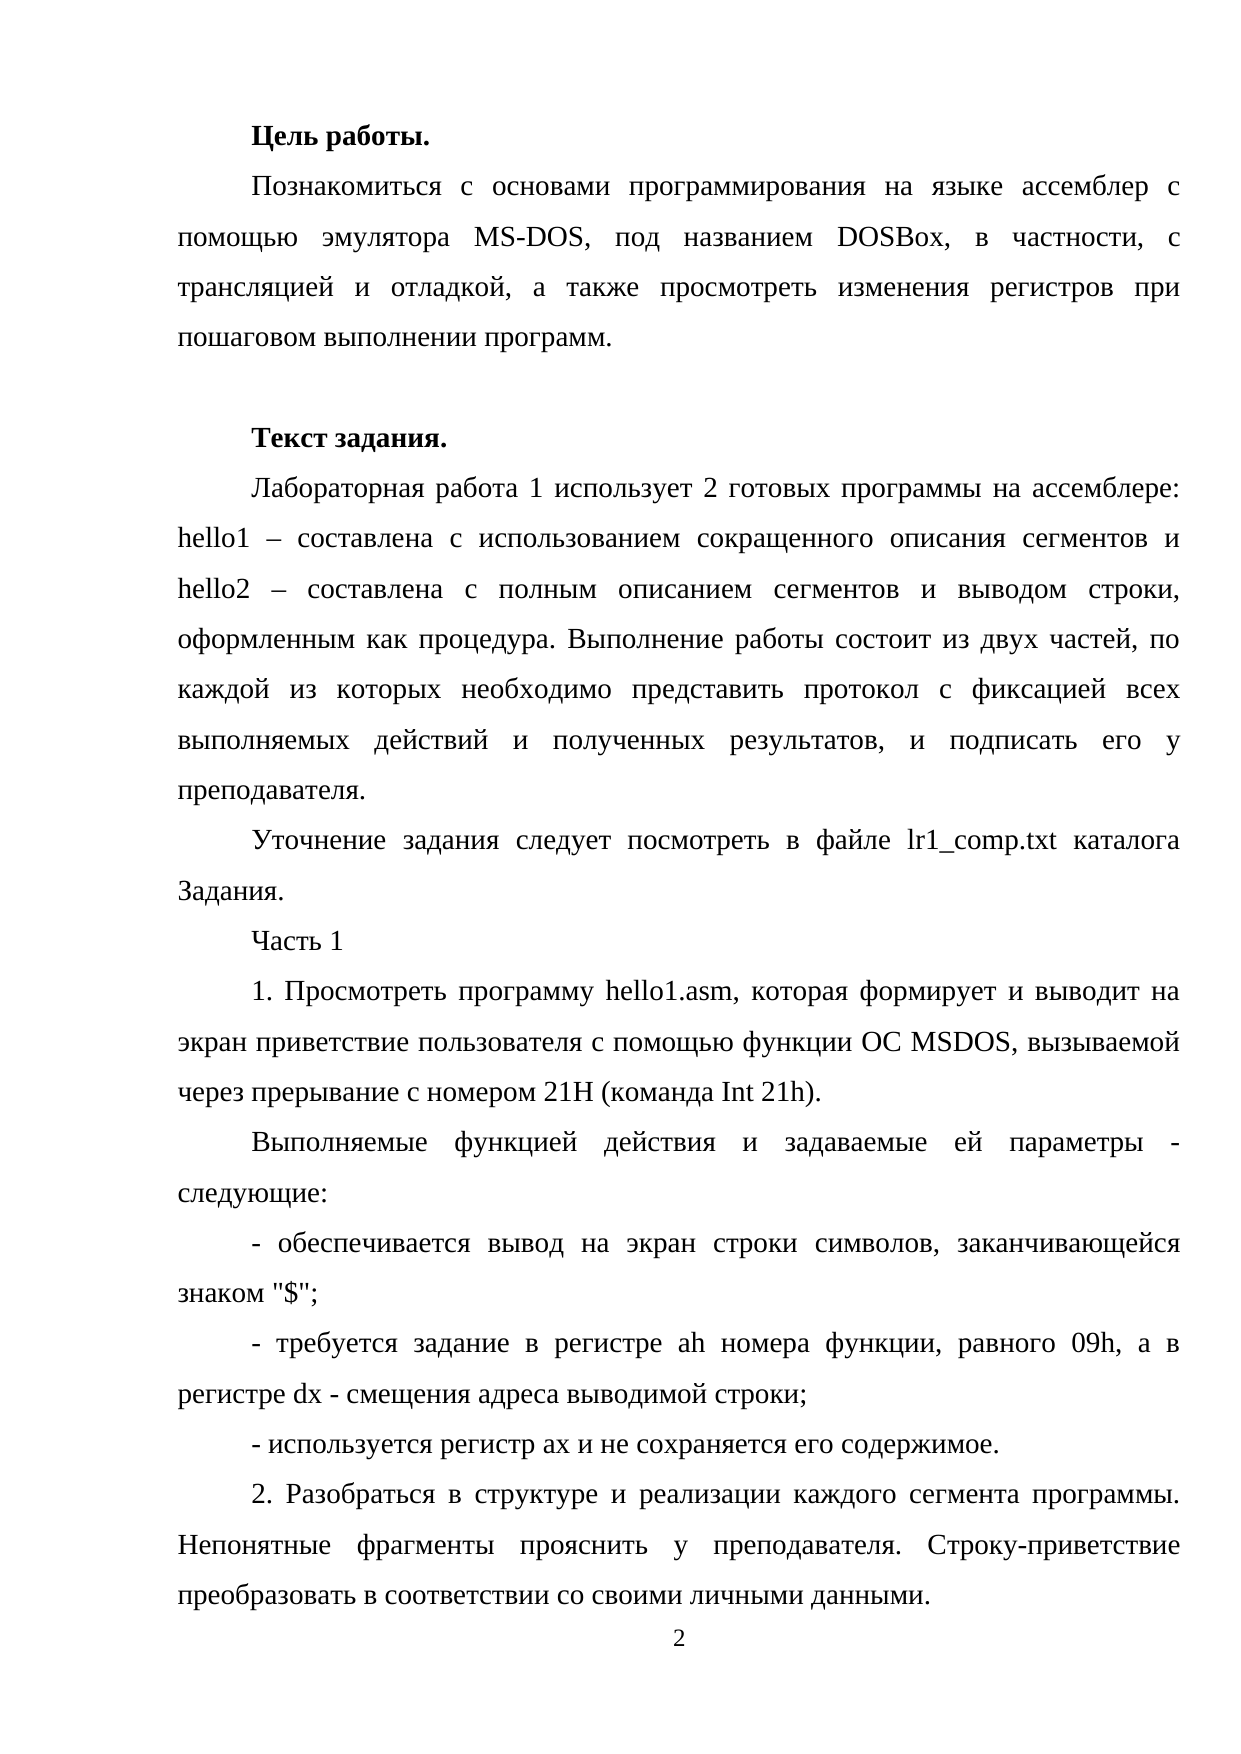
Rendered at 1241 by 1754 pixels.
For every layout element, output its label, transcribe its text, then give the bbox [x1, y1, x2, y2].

text Выполняемые функцией действия и задаваемые ей параметры - следующие: [177, 1124, 1181, 1208]
text Часть 1 [177, 923, 1181, 957]
text 1. Просмотреть программу hello1.asm, которая формирует и выводит на экран приветствие пользователя с помощью функции ОС MSDOS, вызываемой через прерывание с номером 21H (команда Int 21h). [177, 973, 1181, 1108]
text Лабораторная работа 1 использует 2 готовых программы на ассемблере: hello1 – составлена с использованием сокращенного описания сегментов и hello2 – составлена с полным описанием сегментов и выводом строки, оформленным как процедура. Выполнение работы состоит из двух частей, по каждой из которых необходимо представить протокол с фиксацией всех выполняемых действий и полученных результатов, и подписать его у преподавателя. [177, 470, 1181, 806]
text 2. Разобраться в структуре и реализации каждого сегмента программы. Непонятные фрагменты прояснить у преподавателя. Строку-приветствие преобразовать в соответствии со своими личными данными. [177, 1477, 1181, 1611]
text Уточнение задания следует посмотреть в файле lr1_comp.txt каталога Задания. [177, 822, 1181, 906]
text - используется регистр ax и не сохраняется его содержимое. [177, 1426, 1181, 1460]
text Текст задания. [177, 420, 1181, 453]
text Познакомиться с основами программирования на языке ассемблер с помощью эмулятора MS-DOS, под названием DOSBox, в частности, с трансляцией и отладкой, а также просмотреть изменения регистров при пошаговом выполнении программ. [177, 168, 1181, 353]
text - требуется задание в регистре ah номера функции, равного 09h, а в регистре dx - смещения адреса выводимой строки; [177, 1326, 1181, 1409]
text - обеспечивается вывод на экран строки символов, заканчивающейся знаком "$"; [177, 1225, 1181, 1309]
text Цель работы. [177, 118, 1181, 152]
